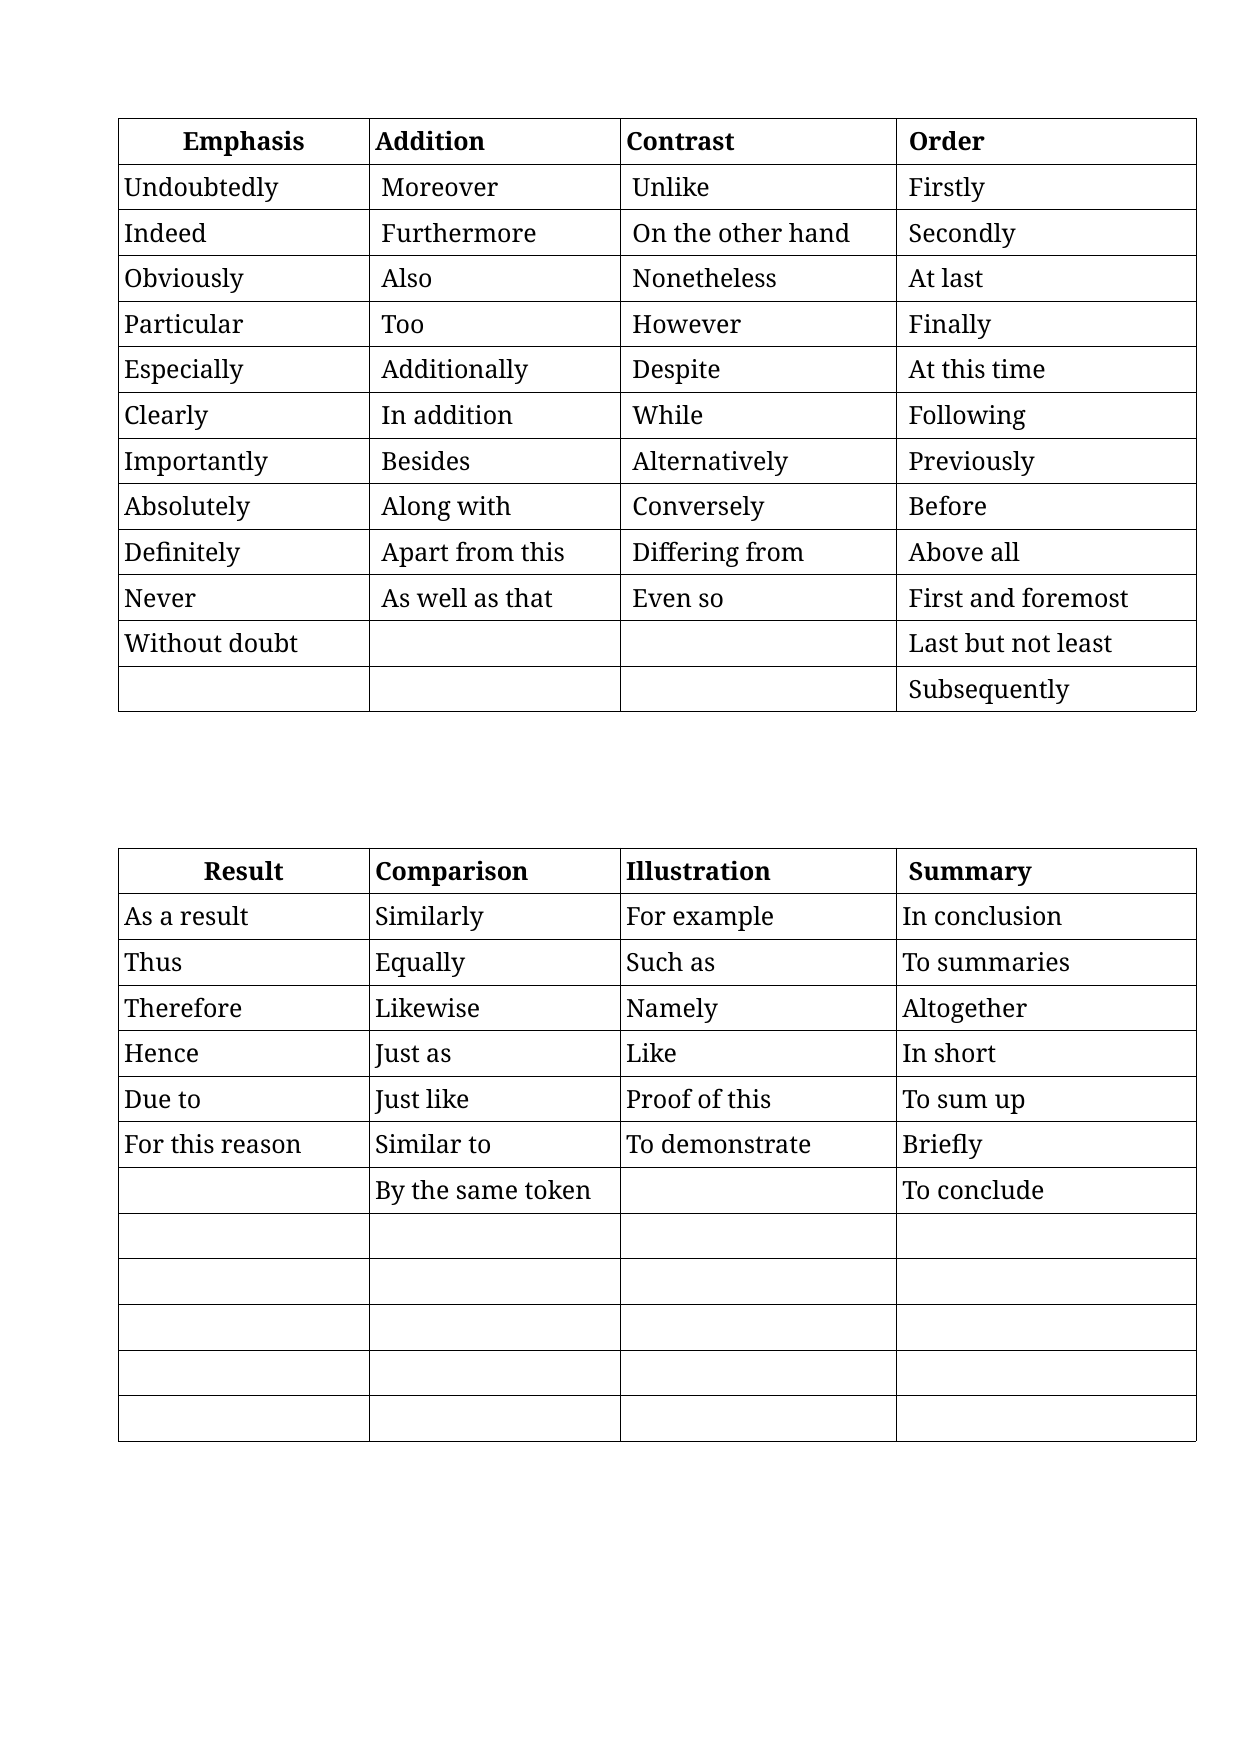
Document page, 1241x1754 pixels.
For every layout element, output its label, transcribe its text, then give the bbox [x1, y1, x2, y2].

table_cell [119, 1168, 369, 1213]
table_cell [621, 1168, 896, 1213]
table_cell [119, 1305, 369, 1349]
table_cell [370, 1259, 620, 1304]
table_header Result [119, 849, 369, 893]
table_cell [119, 1214, 369, 1258]
table_cell To summaries [897, 940, 1196, 984]
table_cell Obviously [119, 256, 369, 301]
table_header Addition [370, 119, 620, 164]
table_header Order [897, 119, 1196, 164]
table_cell [897, 1351, 1196, 1395]
table_cell [119, 1396, 369, 1441]
table_header Summary [897, 849, 1196, 893]
table_cell Additionally [370, 347, 620, 392]
table_cell Namely [621, 986, 896, 1030]
table_cell [621, 667, 896, 711]
table_cell Just like [370, 1077, 620, 1121]
table_cell To demonstrate [621, 1122, 896, 1167]
table_cell Before [897, 484, 1196, 529]
table_cell Without doubt [119, 621, 369, 666]
table_cell Above all [897, 530, 1196, 574]
table_cell For example [621, 894, 896, 939]
table_cell Alternatively [621, 439, 896, 483]
table_cell [370, 1214, 620, 1258]
table_cell While [621, 393, 896, 437]
table_cell At last [897, 256, 1196, 301]
table_cell On the other hand [621, 210, 896, 255]
table_cell Importantly [119, 439, 369, 483]
table_cell Especially [119, 347, 369, 392]
table_cell Previously [897, 439, 1196, 483]
table_cell Unlike [621, 165, 896, 209]
table_cell Similarly [370, 894, 620, 939]
table_cell At this time [897, 347, 1196, 392]
table_cell As well as that [370, 575, 620, 620]
table_header Emphasis [119, 119, 369, 164]
table_cell [897, 1396, 1196, 1441]
table_cell [621, 621, 896, 666]
table_header Contrast [621, 119, 896, 164]
table_cell Finally [897, 302, 1196, 346]
table_cell Besides [370, 439, 620, 483]
table_cell Even so [621, 575, 896, 620]
table_cell [621, 1351, 896, 1395]
table_cell Due to [119, 1077, 369, 1121]
table_cell Such as [621, 940, 896, 984]
table_cell In conclusion [897, 894, 1196, 939]
table_cell Secondly [897, 210, 1196, 255]
table_cell Definitely [119, 530, 369, 574]
table_cell For this reason [119, 1122, 369, 1167]
table_cell In short [897, 1031, 1196, 1076]
table_cell [370, 667, 620, 711]
table_cell Following [897, 393, 1196, 437]
table_header Illustration [621, 849, 896, 893]
table_cell Last but not least [897, 621, 1196, 666]
table_cell Along with [370, 484, 620, 529]
table_cell [897, 1259, 1196, 1304]
table_cell [370, 1351, 620, 1395]
table_cell Indeed [119, 210, 369, 255]
table_cell [370, 621, 620, 666]
table_cell Nonetheless [621, 256, 896, 301]
table_cell To sum up [897, 1077, 1196, 1121]
table_cell [897, 1214, 1196, 1258]
table_cell Moreover [370, 165, 620, 209]
table_cell Absolutely [119, 484, 369, 529]
table_cell However [621, 302, 896, 346]
table_cell Similar to [370, 1122, 620, 1167]
table_cell [370, 1396, 620, 1441]
table_cell Too [370, 302, 620, 346]
table_cell [621, 1396, 896, 1441]
table_cell Undoubtedly [119, 165, 369, 209]
table_cell Never [119, 575, 369, 620]
table_cell [119, 667, 369, 711]
table_cell Proof of this [621, 1077, 896, 1121]
table_cell First and foremost [897, 575, 1196, 620]
table_cell [621, 1214, 896, 1258]
table_cell [119, 1259, 369, 1304]
table_cell [897, 1305, 1196, 1349]
table_cell To conclude [897, 1168, 1196, 1213]
table_header Comparison [370, 849, 620, 893]
table_cell Particular [119, 302, 369, 346]
table_cell Conversely [621, 484, 896, 529]
table_cell Furthermore [370, 210, 620, 255]
table_cell [621, 1305, 896, 1349]
table_cell [621, 1259, 896, 1304]
table_cell By the same token [370, 1168, 620, 1213]
table_cell Despite [621, 347, 896, 392]
table_cell Like [621, 1031, 896, 1076]
table_cell As a result [119, 894, 369, 939]
table_cell Also [370, 256, 620, 301]
table_cell Thus [119, 940, 369, 984]
table_cell Subsequently [897, 667, 1196, 711]
table_cell Altogether [897, 986, 1196, 1030]
table_cell Equally [370, 940, 620, 984]
table_cell [119, 1351, 369, 1395]
table_cell Firstly [897, 165, 1196, 209]
table_cell [370, 1305, 620, 1349]
table_cell Likewise [370, 986, 620, 1030]
table_cell Just as [370, 1031, 620, 1076]
table_cell In addition [370, 393, 620, 437]
table_cell Differing from [621, 530, 896, 574]
table_cell Briefly [897, 1122, 1196, 1167]
table_cell Hence [119, 1031, 369, 1076]
table_cell Apart from this [370, 530, 620, 574]
table_cell Therefore [119, 986, 369, 1030]
table_cell Clearly [119, 393, 369, 437]
